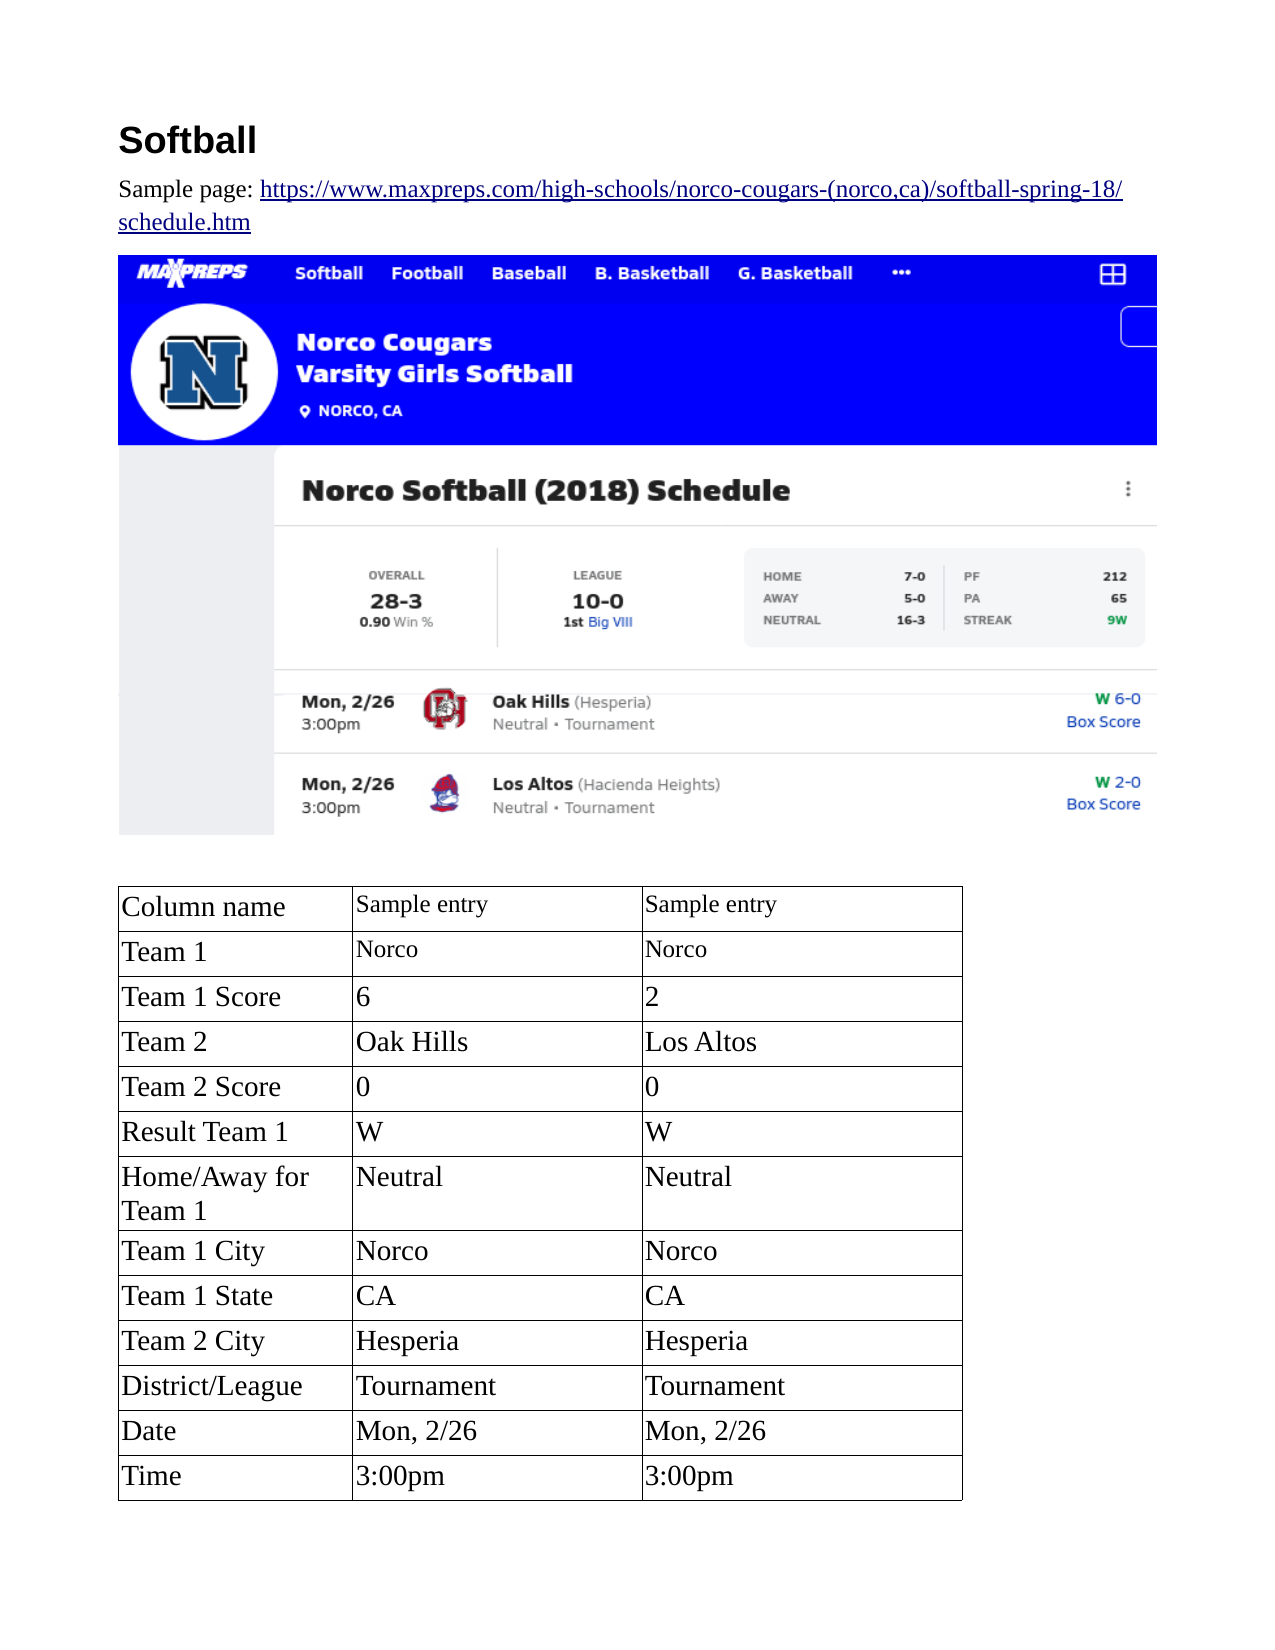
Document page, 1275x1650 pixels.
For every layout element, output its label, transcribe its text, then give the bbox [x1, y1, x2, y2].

table_cell Neutral [353, 1157, 642, 1230]
table_cell Oak Hills [353, 1022, 642, 1066]
table_header Sample entry [643, 887, 962, 931]
table_cell Hesperia [353, 1321, 642, 1365]
table_cell Tournament [643, 1366, 962, 1410]
table_cell CA [353, 1276, 642, 1320]
picture [118, 255, 1157, 835]
table_cell District/League [119, 1366, 352, 1410]
table_cell Norco [643, 1231, 962, 1275]
table_cell W [353, 1112, 642, 1156]
table_cell Norco [353, 1231, 642, 1275]
table_cell Tournament [353, 1366, 642, 1410]
table_cell Team 2 City [119, 1321, 352, 1365]
table_cell 3:00pm [353, 1456, 642, 1500]
table_cell Date [119, 1411, 352, 1455]
table_cell 6 [353, 977, 642, 1021]
table_cell CA [643, 1276, 962, 1320]
table_cell Team 1 City [119, 1231, 352, 1275]
table_cell Mon, 2/26 [353, 1411, 642, 1455]
table_cell Home/Away for Team 1 [119, 1157, 352, 1230]
table_cell W [643, 1112, 962, 1156]
table_cell Result Team 1 [119, 1112, 352, 1156]
table_cell Norco [353, 932, 642, 976]
table_cell Team 1 [119, 932, 352, 976]
table_header Sample entry [353, 887, 642, 931]
subtitle Softball [118, 118, 1157, 162]
table_cell Team 1 Score [119, 977, 352, 1021]
table_cell 0 [353, 1067, 642, 1111]
table_cell Neutral [643, 1157, 962, 1230]
table_cell Time [119, 1456, 352, 1500]
table_cell 3:00pm [643, 1456, 962, 1500]
text Sample page: https://www.maxpreps.com/high-schools/norco-cougars-(norco,ca)/softball-spring-18/schedule.htm [118, 174, 1157, 236]
table_cell Hesperia [643, 1321, 962, 1365]
table_cell Los Altos [643, 1022, 962, 1066]
table_header Column name [119, 887, 352, 931]
table_cell Mon, 2/26 [643, 1411, 962, 1455]
table_cell Norco [643, 932, 962, 976]
table_cell 0 [643, 1067, 962, 1111]
table_cell Team 2 Score [119, 1067, 352, 1111]
table_cell Team 1 State [119, 1276, 352, 1320]
table_cell Team 2 [119, 1022, 352, 1066]
table_cell 2 [643, 977, 962, 1021]
